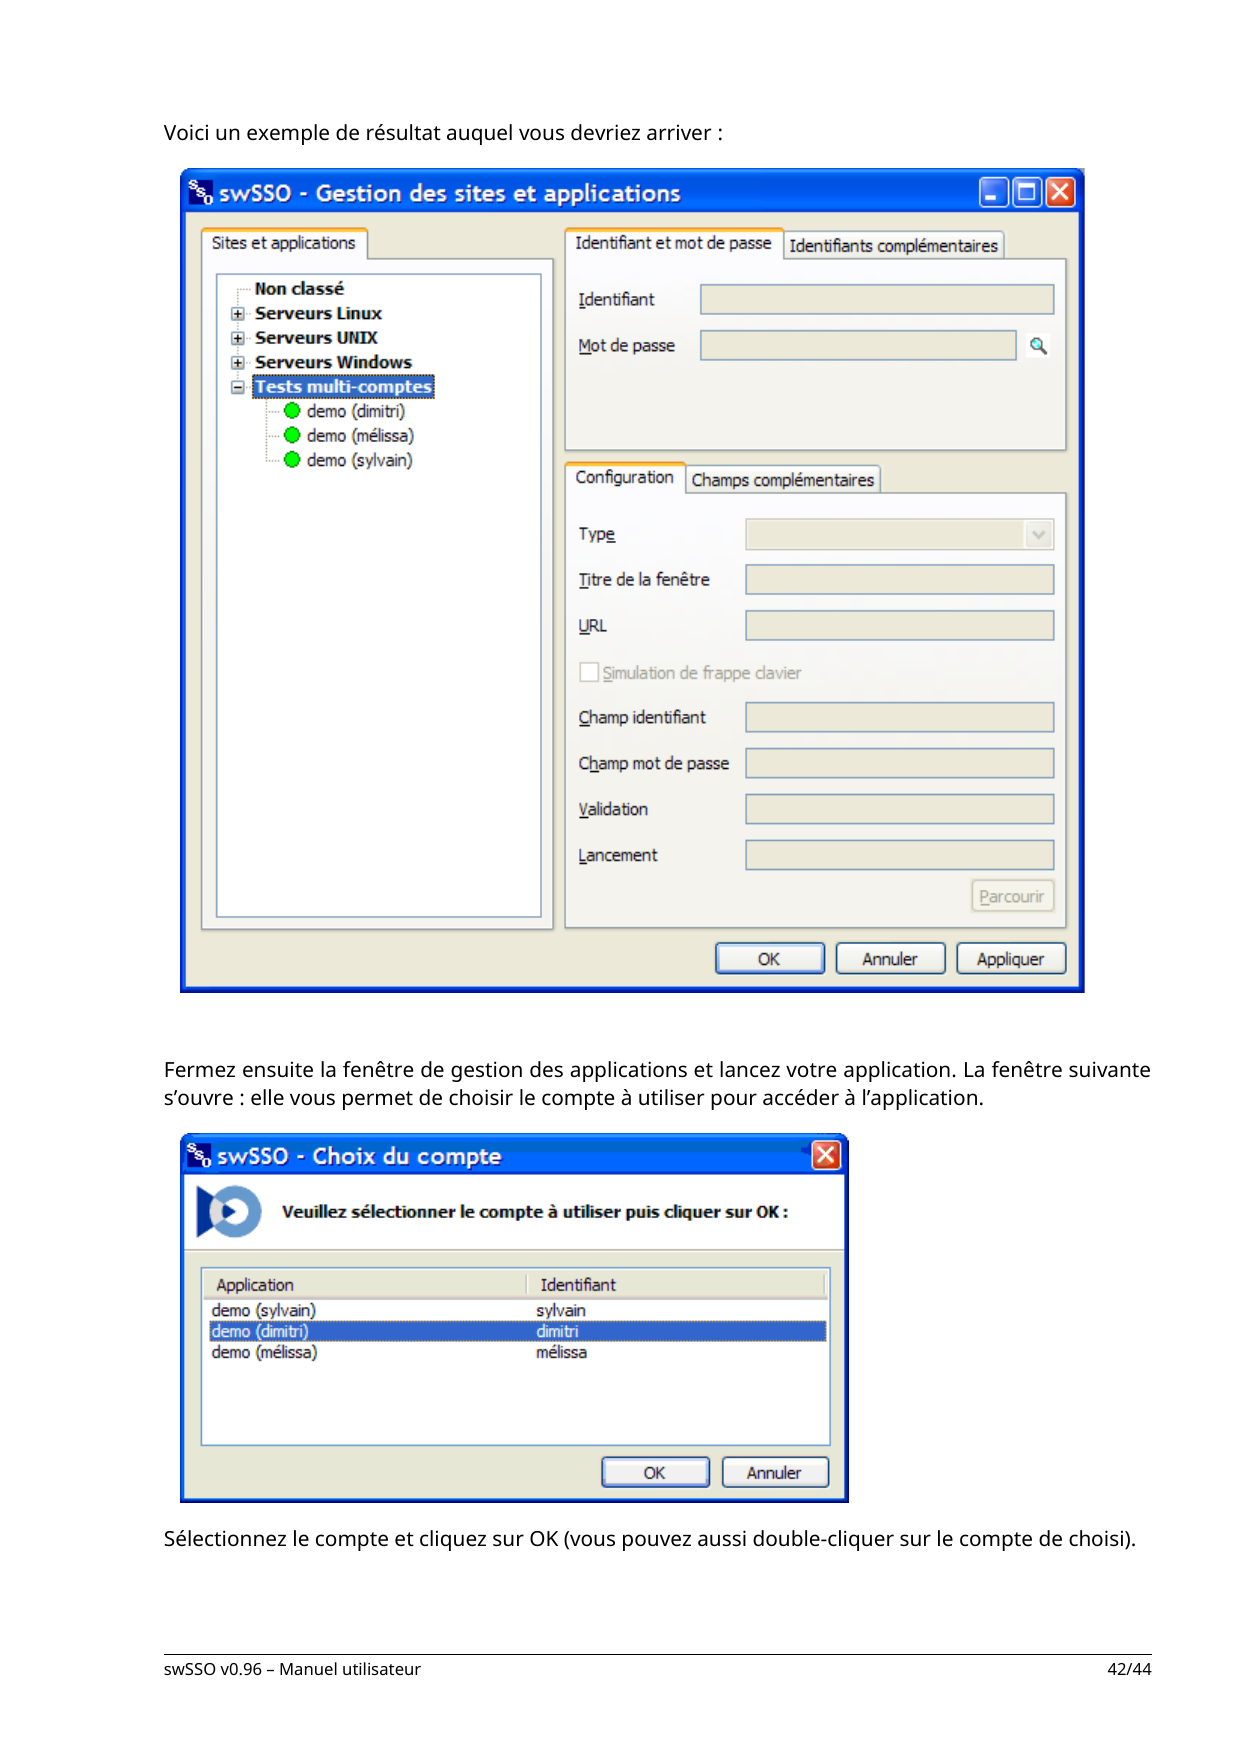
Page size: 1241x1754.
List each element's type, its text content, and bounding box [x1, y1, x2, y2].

picture [180, 168, 1085, 993]
text Sélectionnez le compte et cliquez sur OK (vous pouvez aussi double-cliquer sur le compte de choisi). [164, 1524, 1152, 1553]
text Fermez ensuite la fenêtre de gestion des applications et lancez votre application. La fenêtre suivante s’ouvre : elle vous permet de choisir le compte à utiliser pour accéder à l’application. [164, 1055, 1152, 1112]
text Voici un exemple de résultat auquel vous devriez arriver : [164, 118, 1152, 147]
picture [180, 1133, 849, 1503]
